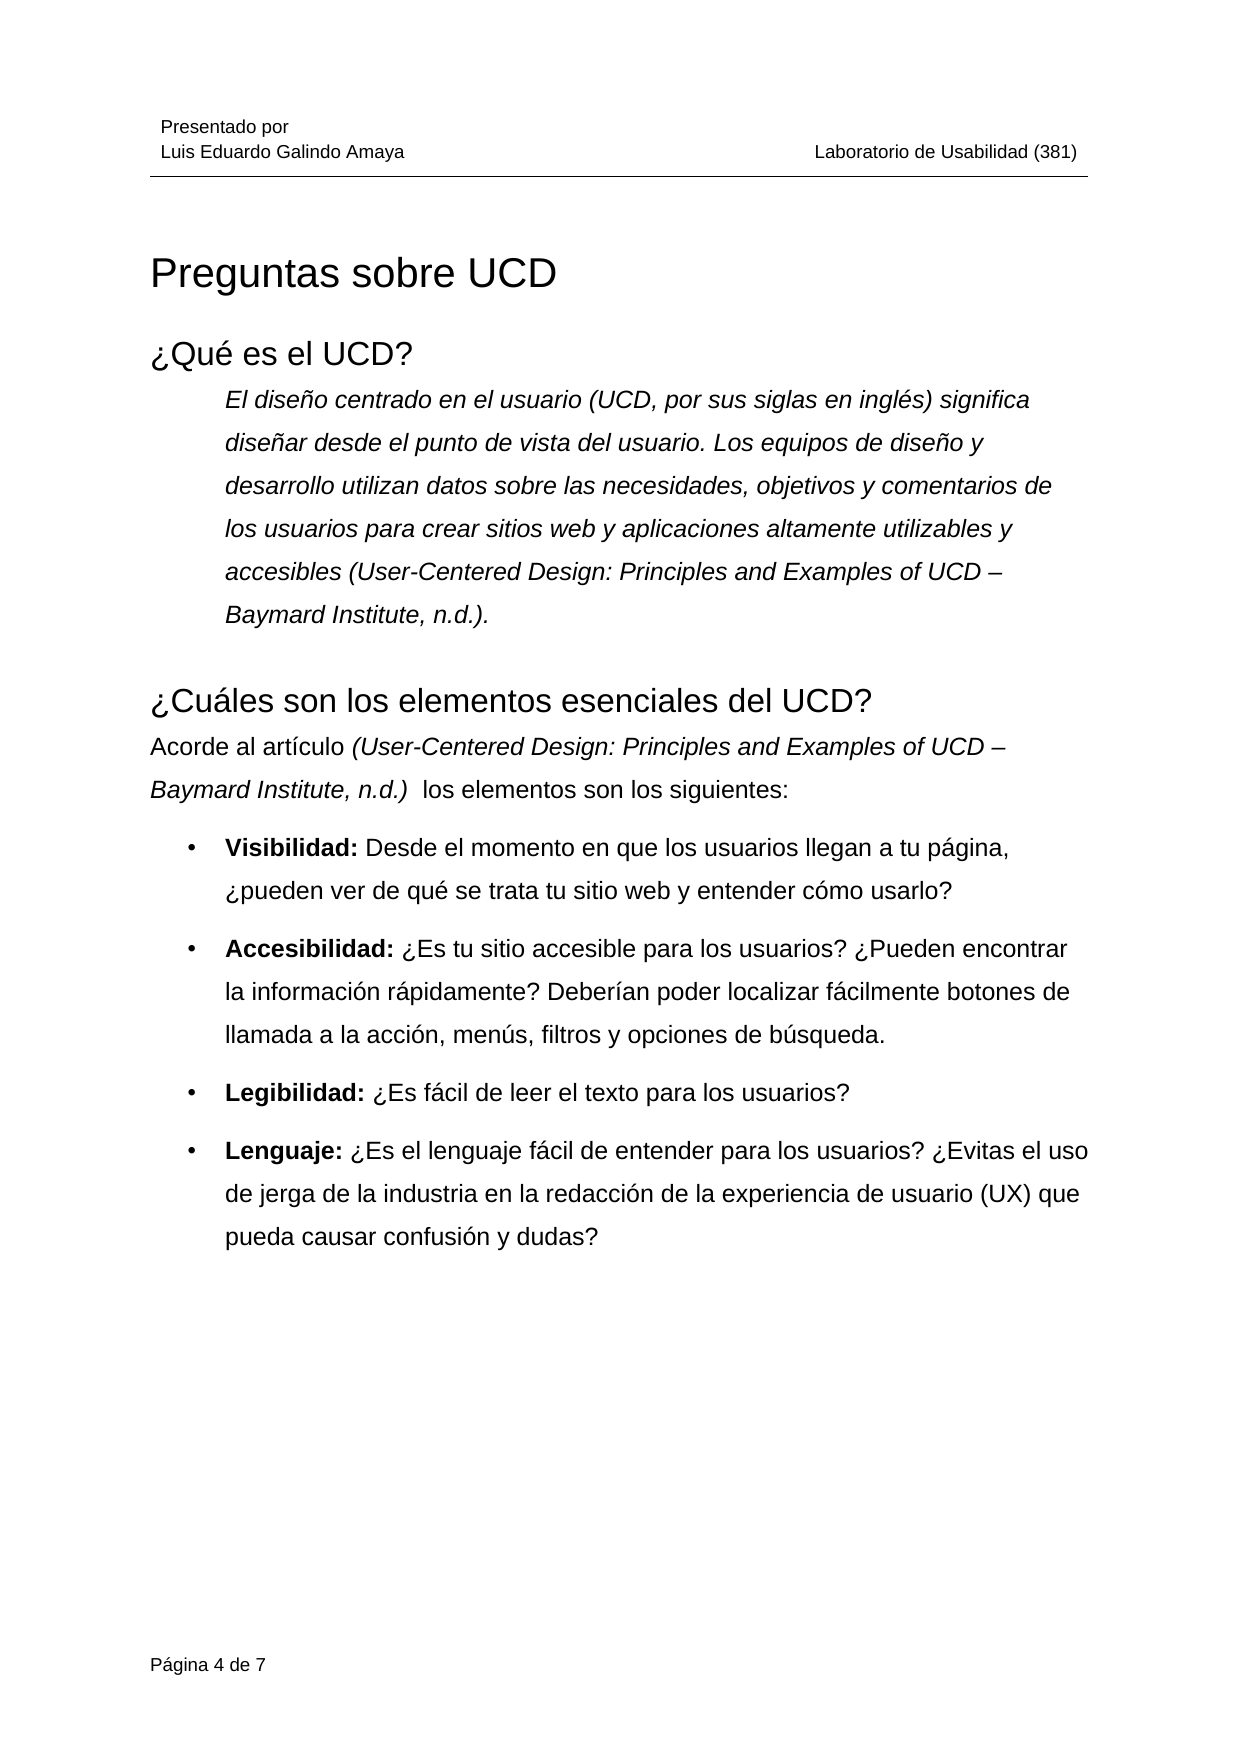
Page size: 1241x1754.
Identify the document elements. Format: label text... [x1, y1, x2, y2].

text El diseño centrado en el usuario (UCD, por sus siglas en inglés) significa diseñar desde el punto de vista del usuario. Los equipos de diseño y desarrollo utilizan datos sobre las necesidades, objetivos y comentarios de los usuarios para crear sitios web y aplicaciones altamente utilizables y accesibles (User-Centered Design: Principles and Examples of UCD – Baymard Institute, n.d.). [225, 385, 1090, 629]
list Visibilidad: Desde el momento en que los usuarios llegan a tu página, ¿pueden ver de qué se trata tu sitio web y entender cómo usarlo? [187, 833, 1090, 905]
list Lenguaje: ¿Es el lenguaje fácil de entender para los usuarios? ¿Evitas el uso de jerga de la industria en la redacción de la experiencia de usuario (UX) que pueda causar confusión y dudas? [187, 1136, 1090, 1251]
text Acorde al artículo (User-Centered Design: Principles and Examples of UCD – Baymard Institute, n.d.) los elementos son los siguientes: [150, 732, 1090, 804]
list Legibilidad: ¿Es fácil de leer el texto para los usuarios? [187, 1078, 1090, 1107]
list Accesibilidad: ¿Es tu sitio accesible para los usuarios? ¿Pueden encontrar la información rápidamente? Deberían poder localizar fácilmente botones de llamada a la acción, menús, filtros y opciones de búsqueda. [187, 934, 1090, 1049]
subtitle Preguntas sobre UCD [150, 248, 1090, 296]
subtitle ¿Cuáles son los elementos esenciales del UCD? [150, 681, 1090, 719]
subtitle ¿Qué es el UCD? [150, 334, 1090, 372]
